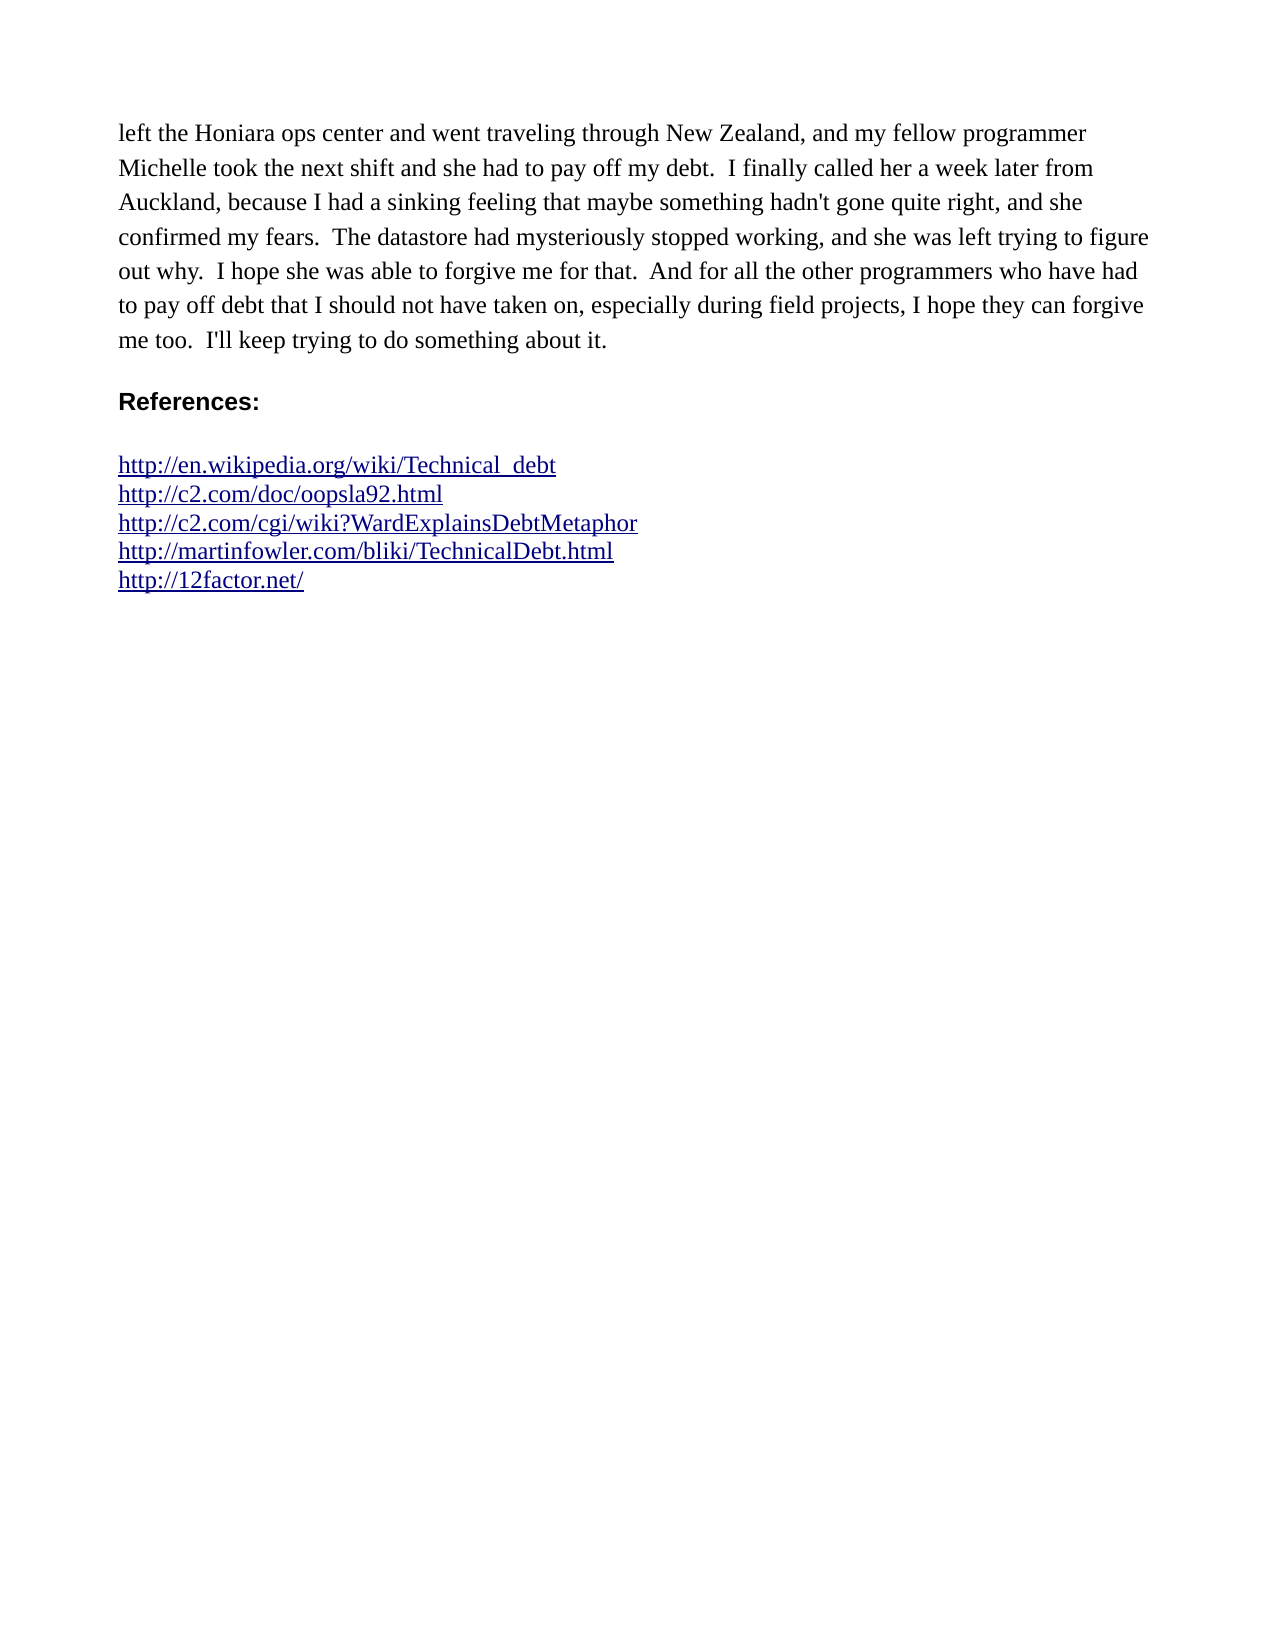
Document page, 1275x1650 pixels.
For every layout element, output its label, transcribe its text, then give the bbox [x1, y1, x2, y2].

text left the Honiara ops center and went traveling through New Zealand, and my fellow programmer Michelle took the next shift and she had to pay off my debt. I finally called her a week later from Auckland, because I had a sinking feeling that maybe something hadn't gone quite right, and she confirmed my fears. The datastore had mysteriously stopped working, and she was left trying to figure out why. I hope she was able to forgive me for that. And for all the other programmers who have had to pay off debt that I should not have taken on, especially during field projects, I hope they can forgive me too. I'll keep trying to do something about it. [118, 118, 1157, 354]
subtitle References: [118, 387, 1157, 415]
text http://en.wikipedia.org/wiki/Technical_debt [118, 450, 1157, 479]
text http://c2.com/doc/oopsla92.html [118, 479, 1157, 508]
text http://martinfowler.com/bliki/TechnicalDebt.html [118, 536, 1157, 565]
text http://c2.com/cgi/wiki?WardExplainsDebtMetaphor [118, 508, 1157, 536]
text http://12factor.net/ [118, 565, 1157, 594]
